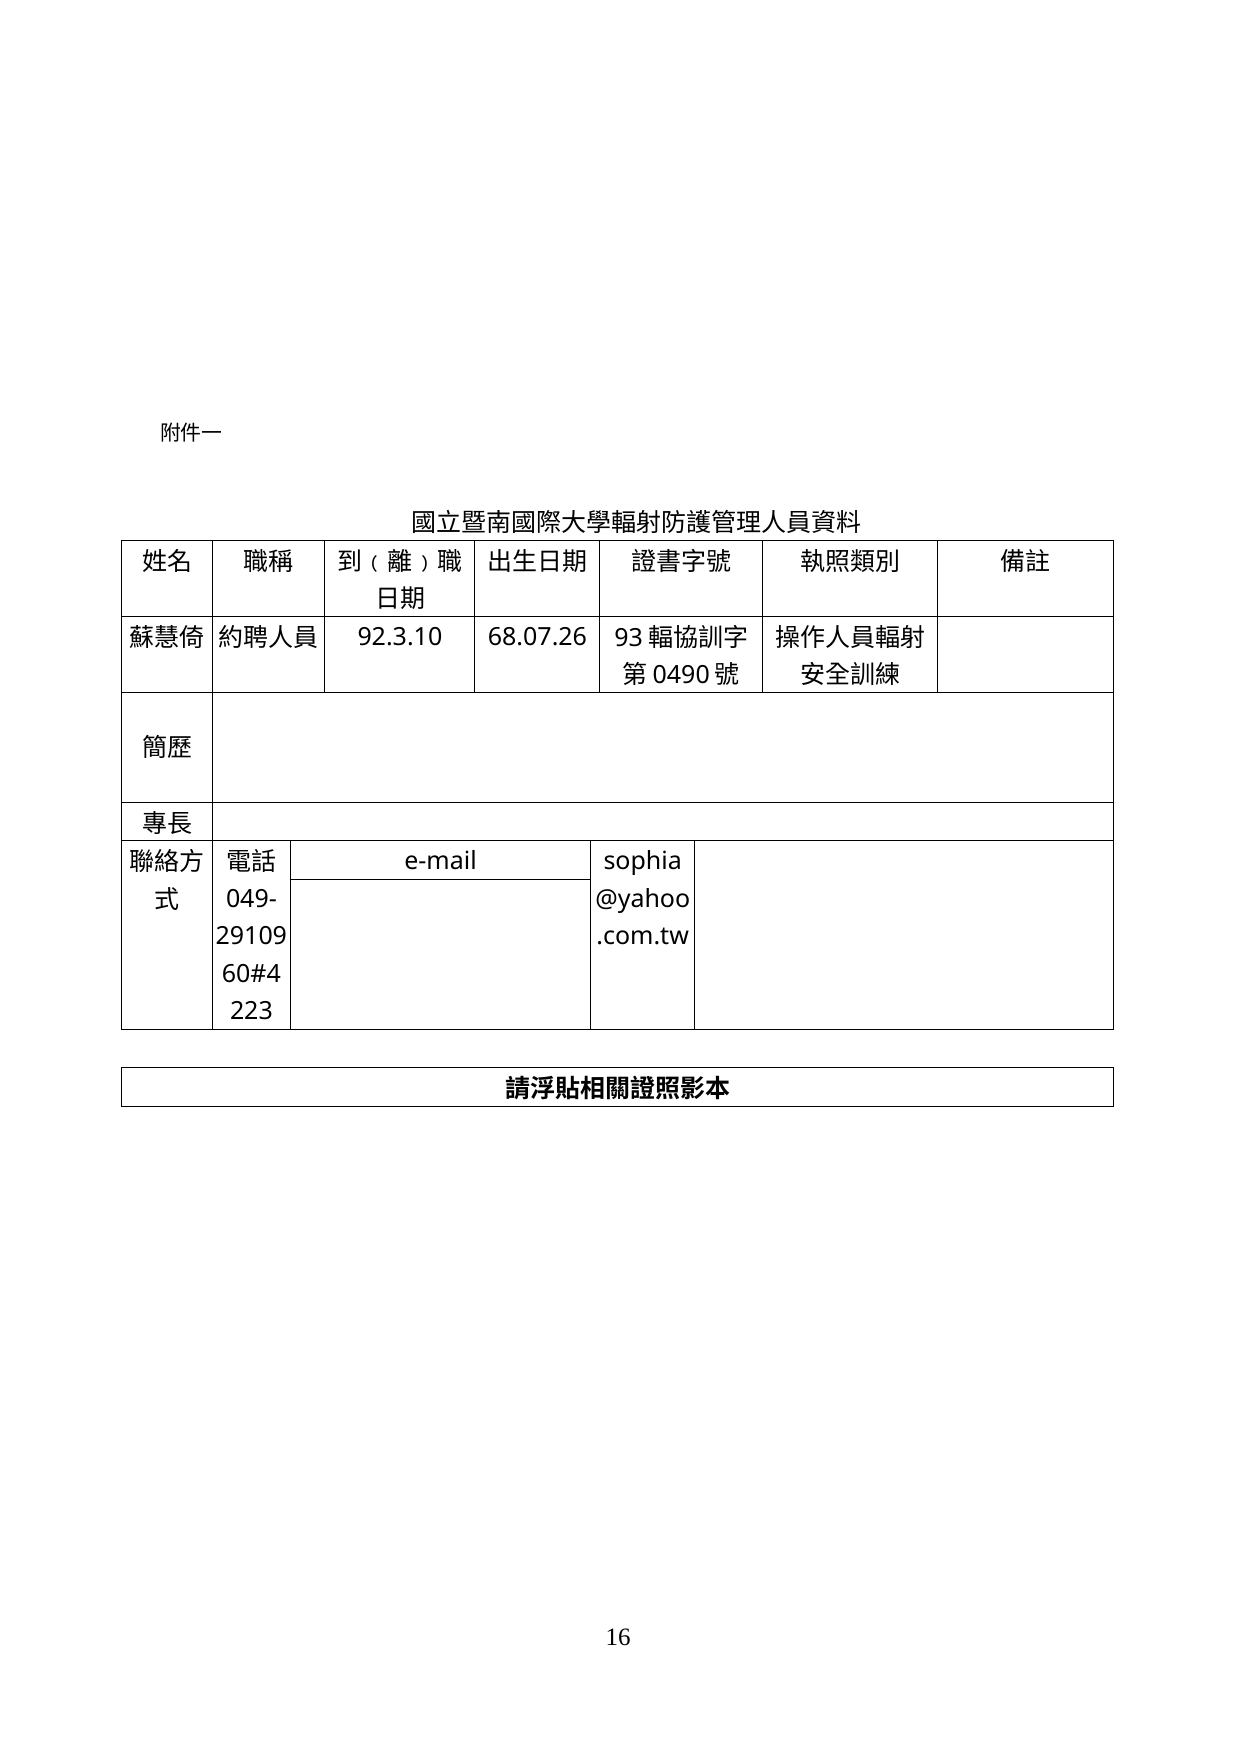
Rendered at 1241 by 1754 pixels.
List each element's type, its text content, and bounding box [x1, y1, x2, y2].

table_cell [291, 880, 590, 1029]
table_header 姓名 [122, 541, 212, 616]
table_cell 電話 049-2910960#4223 [213, 841, 290, 1029]
table_cell 簡歷 [122, 693, 212, 802]
table_cell 專長 [122, 803, 212, 840]
table_cell 聯絡方式 [122, 841, 212, 1029]
table_header 職稱 [213, 541, 324, 616]
table_cell sophia@yahoo.com.tw [591, 841, 694, 1029]
table_header 備註 [938, 541, 1113, 616]
text 附件一 [160, 417, 297, 447]
table_header 證書字號 [600, 541, 762, 616]
table_cell [213, 693, 1113, 802]
table_header 執照類別 [763, 541, 937, 616]
table_header 請浮貼相關證照影本 [122, 1068, 1113, 1106]
table_cell [213, 803, 1113, 840]
table_cell 操作人員輻射安全訓練 [763, 617, 937, 692]
table_cell 蘇慧倚 [122, 617, 212, 692]
table_cell 92.3.10 [325, 617, 474, 692]
table_cell 68.07.26 [475, 617, 599, 692]
text [145, 409, 312, 464]
table_header 到﹙離﹚職日期 [325, 541, 474, 616]
table_cell [938, 617, 1113, 692]
table_cell 93輻協訓字第0490號 [600, 617, 762, 692]
table_cell 約聘人員 [213, 617, 324, 692]
table_header 出生日期 [475, 541, 599, 616]
text 國立暨南國際大學輻射防護管理人員資料 [163, 502, 1110, 539]
table_cell [695, 841, 1113, 1029]
table_cell e-mail [291, 841, 590, 879]
